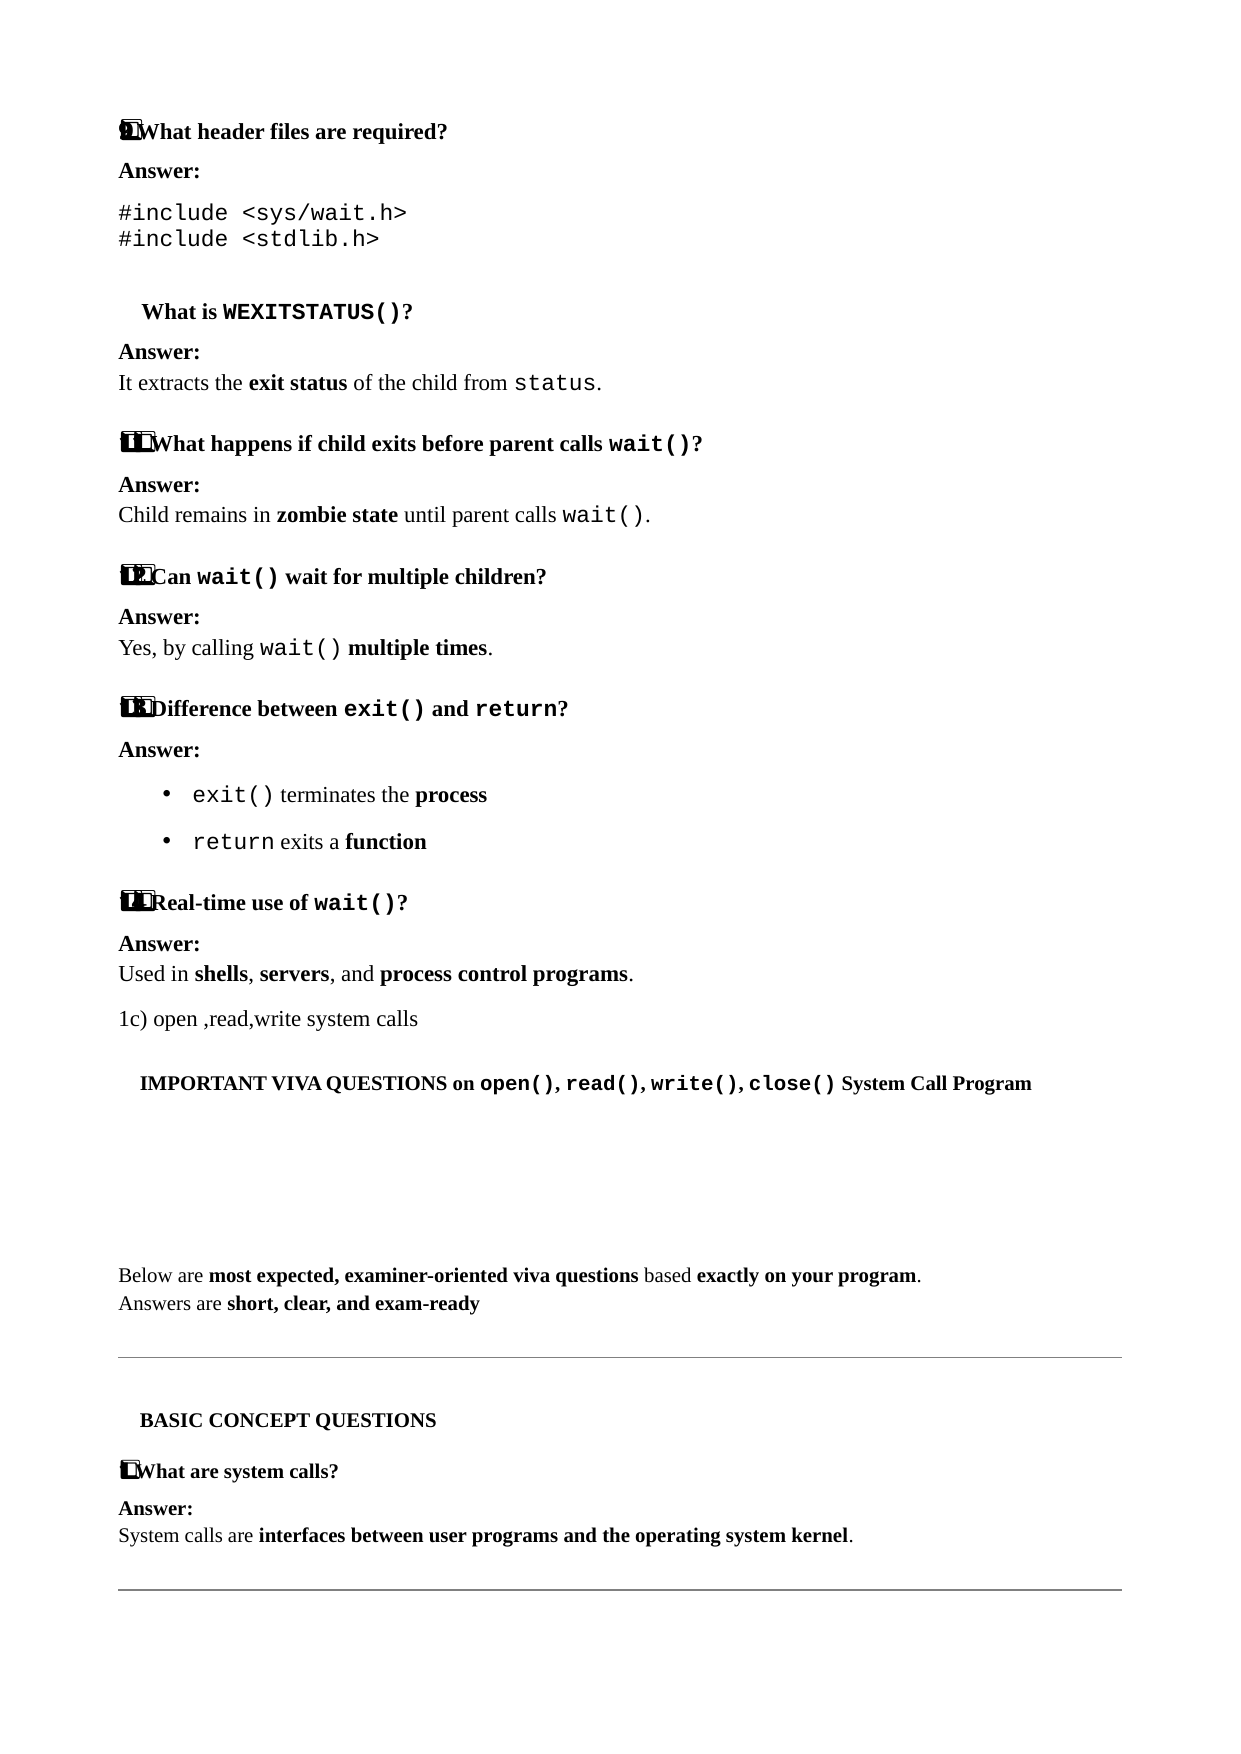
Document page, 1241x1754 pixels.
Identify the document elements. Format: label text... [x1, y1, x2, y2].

subtitle 1️⃣3️⃣ Difference between exit() and return? [118, 695, 1122, 723]
text #include <stdlib.h> [118, 228, 1122, 254]
list exit() terminates the process [162, 781, 1122, 809]
subtitle 1️⃣4️⃣ Real-time use of wait()? [118, 889, 1122, 917]
text Answer: [118, 736, 1122, 762]
list return exits a function [162, 828, 1122, 856]
subtitle 9️⃣ What header files are required? [118, 118, 1122, 144]
subtitle 1️⃣ What are system calls? [118, 1459, 1122, 1483]
text Answer: It extracts the exit status of the child from status. [118, 338, 1122, 397]
text Below are most expected, examiner-oriented viva questions based exactly on your program. Answers are short, clear, and exam-ready ✅ [118, 1263, 1122, 1315]
text Answer: System calls are interfaces between user programs and the operating system kernel. [118, 1496, 1122, 1547]
text 1c) open ,read,write system calls [118, 1005, 1122, 1031]
subtitle 🔹 BASIC CONCEPT QUESTIONS [118, 1408, 1122, 1432]
subtitle 🔟 What is WEXITSTATUS()? [118, 298, 1122, 326]
text #include <sys/wait.h> [118, 202, 1122, 228]
text Answer: Child remains in zombie state until parent calls wait(). [118, 471, 1122, 529]
text Answer: [118, 157, 1122, 183]
subtitle 1️⃣2️⃣ Can wait() wait for multiple children? [118, 563, 1122, 591]
subtitle 1️⃣1️⃣ What happens if child exits before parent calls wait()? [118, 430, 1122, 458]
text Answer: Yes, by calling wait() multiple times. [118, 603, 1122, 662]
text Answer: Used in shells, servers, and process control programs. [118, 930, 1122, 987]
subtitle 🔹 IMPORTANT VIVA QUESTIONS on open(), read(), write(), close() System Call Program [118, 1071, 1122, 1096]
